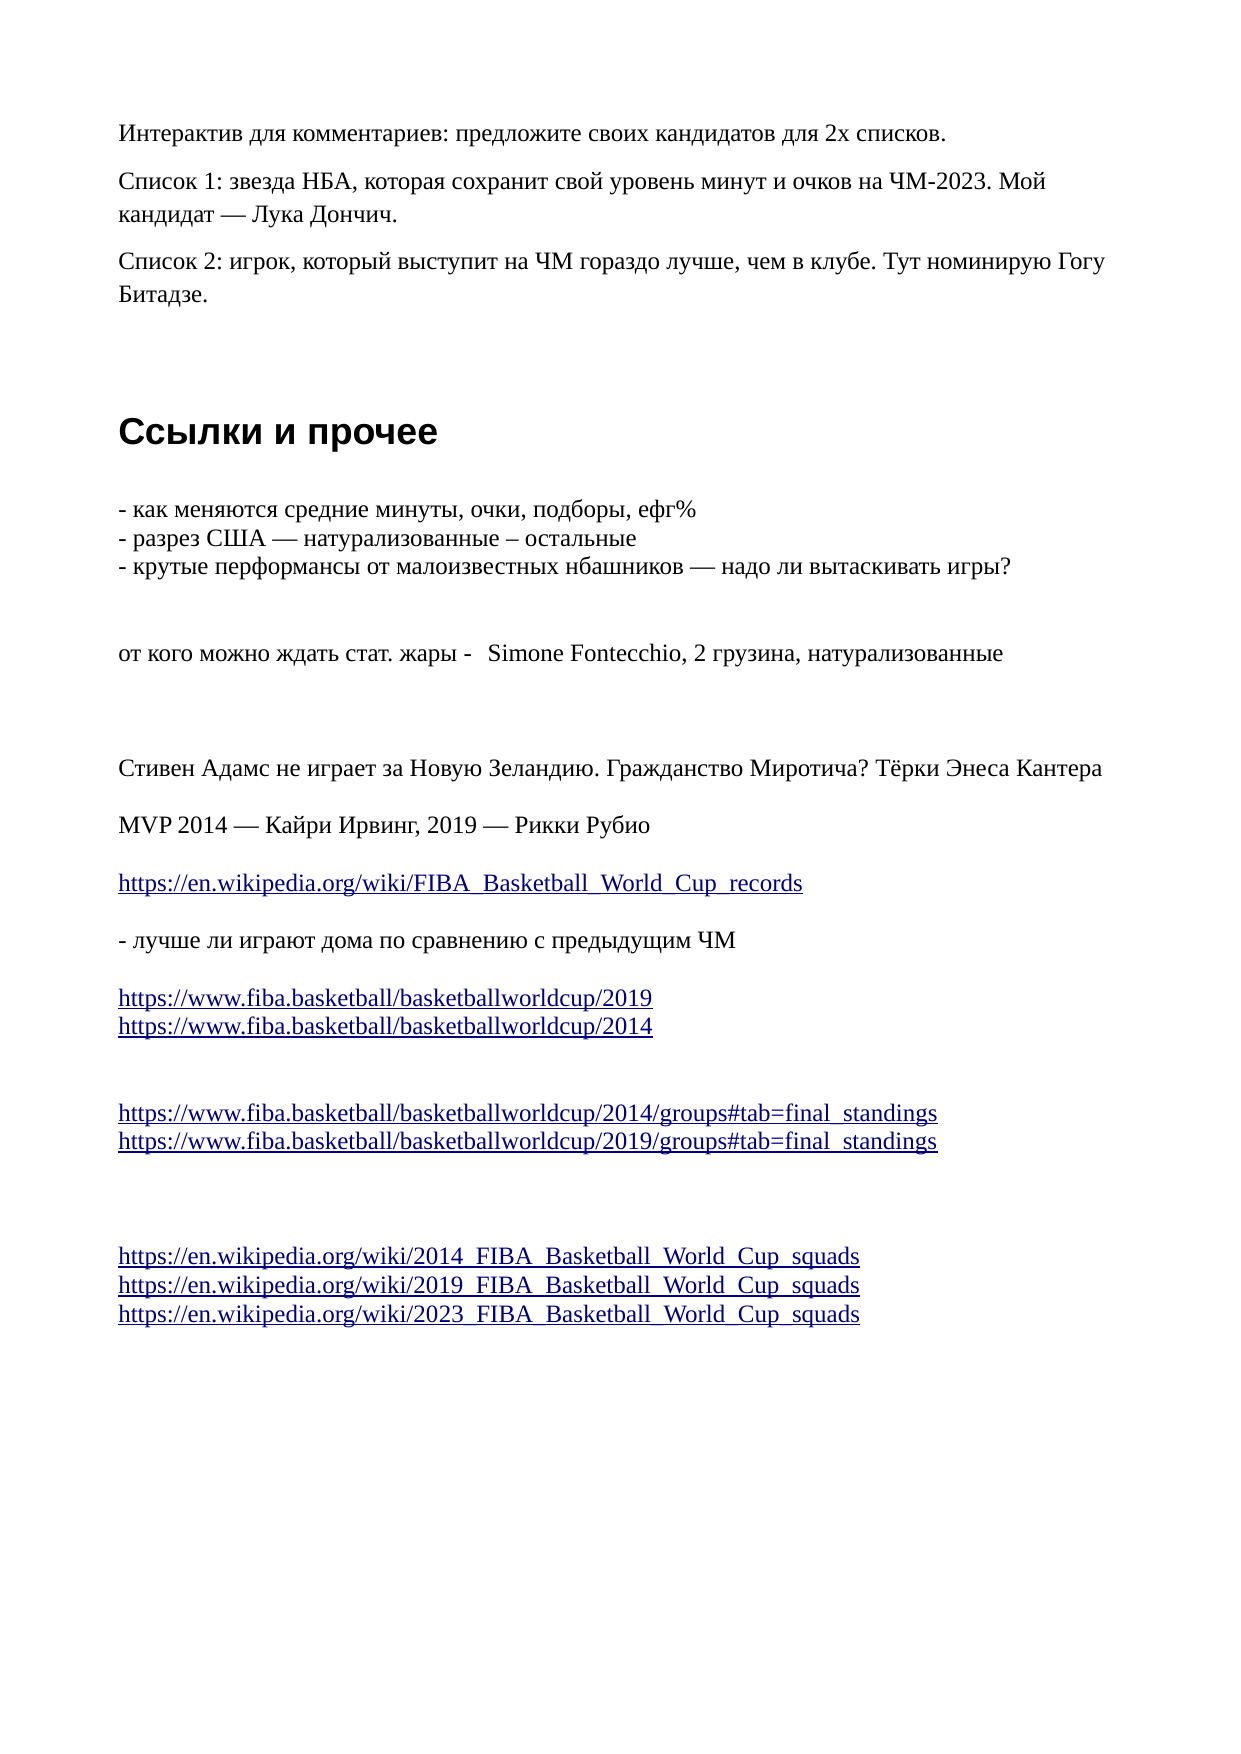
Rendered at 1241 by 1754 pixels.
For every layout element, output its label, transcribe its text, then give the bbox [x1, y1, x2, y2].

text https://www.fiba.basketball/basketballworldcup/2014 [118, 1011, 1122, 1040]
text - как меняются средние минуты, очки, подборы, ефг% [118, 494, 1122, 523]
text https://en.wikipedia.org/wiki/FIBA_Basketball_World_Cup_records [118, 868, 1122, 896]
text Интерактив для комментариев: предложите своих кандидатов для 2х списков. [118, 118, 1122, 147]
subtitle Ссылки и прочее [118, 409, 1122, 453]
text https://en.wikipedia.org/wiki/2023_FIBA_Basketball_World_Cup_squads [118, 1299, 1122, 1328]
text Список 1: звезда НБА, которая сохранит свой уровень минут и очков на ЧМ-2023. Мой кандидат — Лука Дончич. [118, 166, 1122, 227]
text Стивен Адамс не играет за Новую Зеландию. Гражданство Миротича? Тёрки Энеса Кантера [118, 753, 1122, 781]
text https://en.wikipedia.org/wiki/2019_FIBA_Basketball_World_Cup_squads [118, 1270, 1122, 1299]
text от кого можно ждать стат. жары - Simone Fontecchio, 2 грузина, натурализованные [118, 638, 1122, 666]
text Список 2: игрок, который выступит на ЧМ гораздо лучше, чем в клубе. Тут номинирую Гогу Битадзе. [118, 246, 1122, 308]
text - лучше ли играют дома по сравнению с предыдущим ЧМ [118, 925, 1122, 954]
text - разрез США — натурализованные – остальные [118, 523, 1122, 551]
text https://en.wikipedia.org/wiki/2014_FIBA_Basketball_World_Cup_squads [118, 1241, 1122, 1270]
text https://www.fiba.basketball/basketballworldcup/2019 [118, 983, 1122, 1011]
text https://www.fiba.basketball/basketballworldcup/2014/groups#tab=final_standings [118, 1098, 1122, 1126]
text - крутые перформансы от малоизвестных нбашников — надо ли вытаскивать игры? [118, 551, 1122, 580]
text https://www.fiba.basketball/basketballworldcup/2019/groups#tab=final_standings [118, 1126, 1122, 1155]
text MVP 2014 — Кайри Ирвинг, 2019 — Рикки Рубио [118, 810, 1122, 839]
